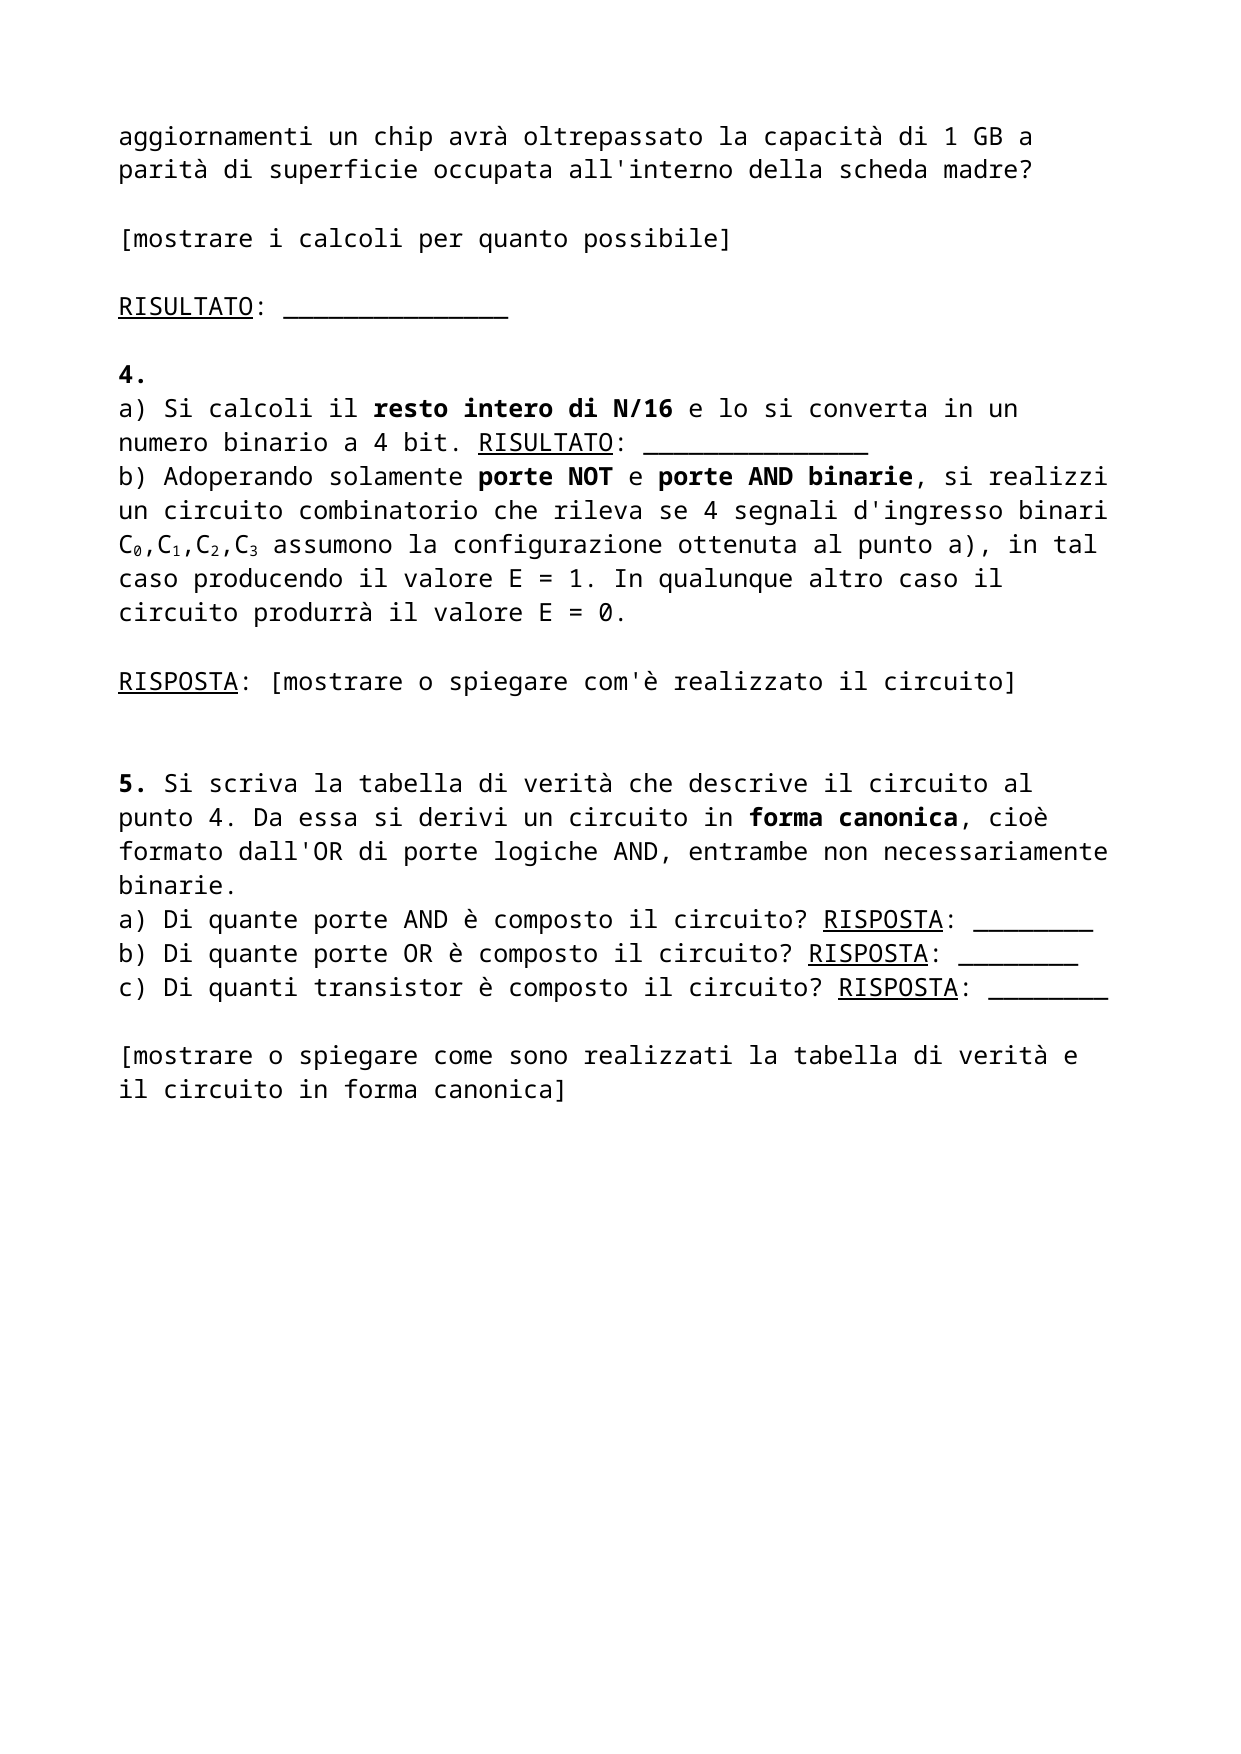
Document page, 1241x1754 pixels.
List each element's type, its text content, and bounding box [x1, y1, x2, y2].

text [mostrare i calcoli per quanto possibile] [118, 220, 1122, 254]
text b) Di quante porte OR è composto il circuito? RISPOSTA: ________ [118, 936, 1122, 970]
text c) Di quanti transistor è composto il circuito? RISPOSTA: ________ [118, 970, 1122, 1004]
text aggiornamenti un chip avrà oltrepassato la capacità di 1 GB a parità di superficie occupata all'interno della scheda madre? [118, 118, 1122, 186]
text [mostrare o spiegare come sono realizzati la tabella di verità e il circuito in forma canonica] [118, 1038, 1122, 1106]
text b) Adoperando solamente porte NOT e porte AND binarie, si realizzi un circuito combinatorio che rileva se 4 segnali d'ingresso binari C0,C1,C2,C3 assumono la configurazione ottenuta al punto a), in tal caso producendo il valore E = 1. In qualunque altro caso il circuito produrrà il valore E = 0. [118, 459, 1122, 629]
text 4. [118, 357, 1122, 391]
text a) Si calcoli il resto intero di N/16 e lo si converta in un numero binario a 4 bit. RISULTATO: _______________ [118, 391, 1122, 459]
text RISULTATO: _______________ [118, 288, 1122, 322]
text RISPOSTA: [mostrare o spiegare com'è realizzato il circuito] [118, 663, 1122, 697]
text 5. Si scriva la tabella di verità che descrive il circuito al punto 4. Da essa si derivi un circuito in forma canonica, cioè formato dall'OR di porte logiche AND, entrambe non necessariamente binarie. [118, 765, 1122, 902]
text a) Di quante porte AND è composto il circuito? RISPOSTA: ________ [118, 902, 1122, 936]
